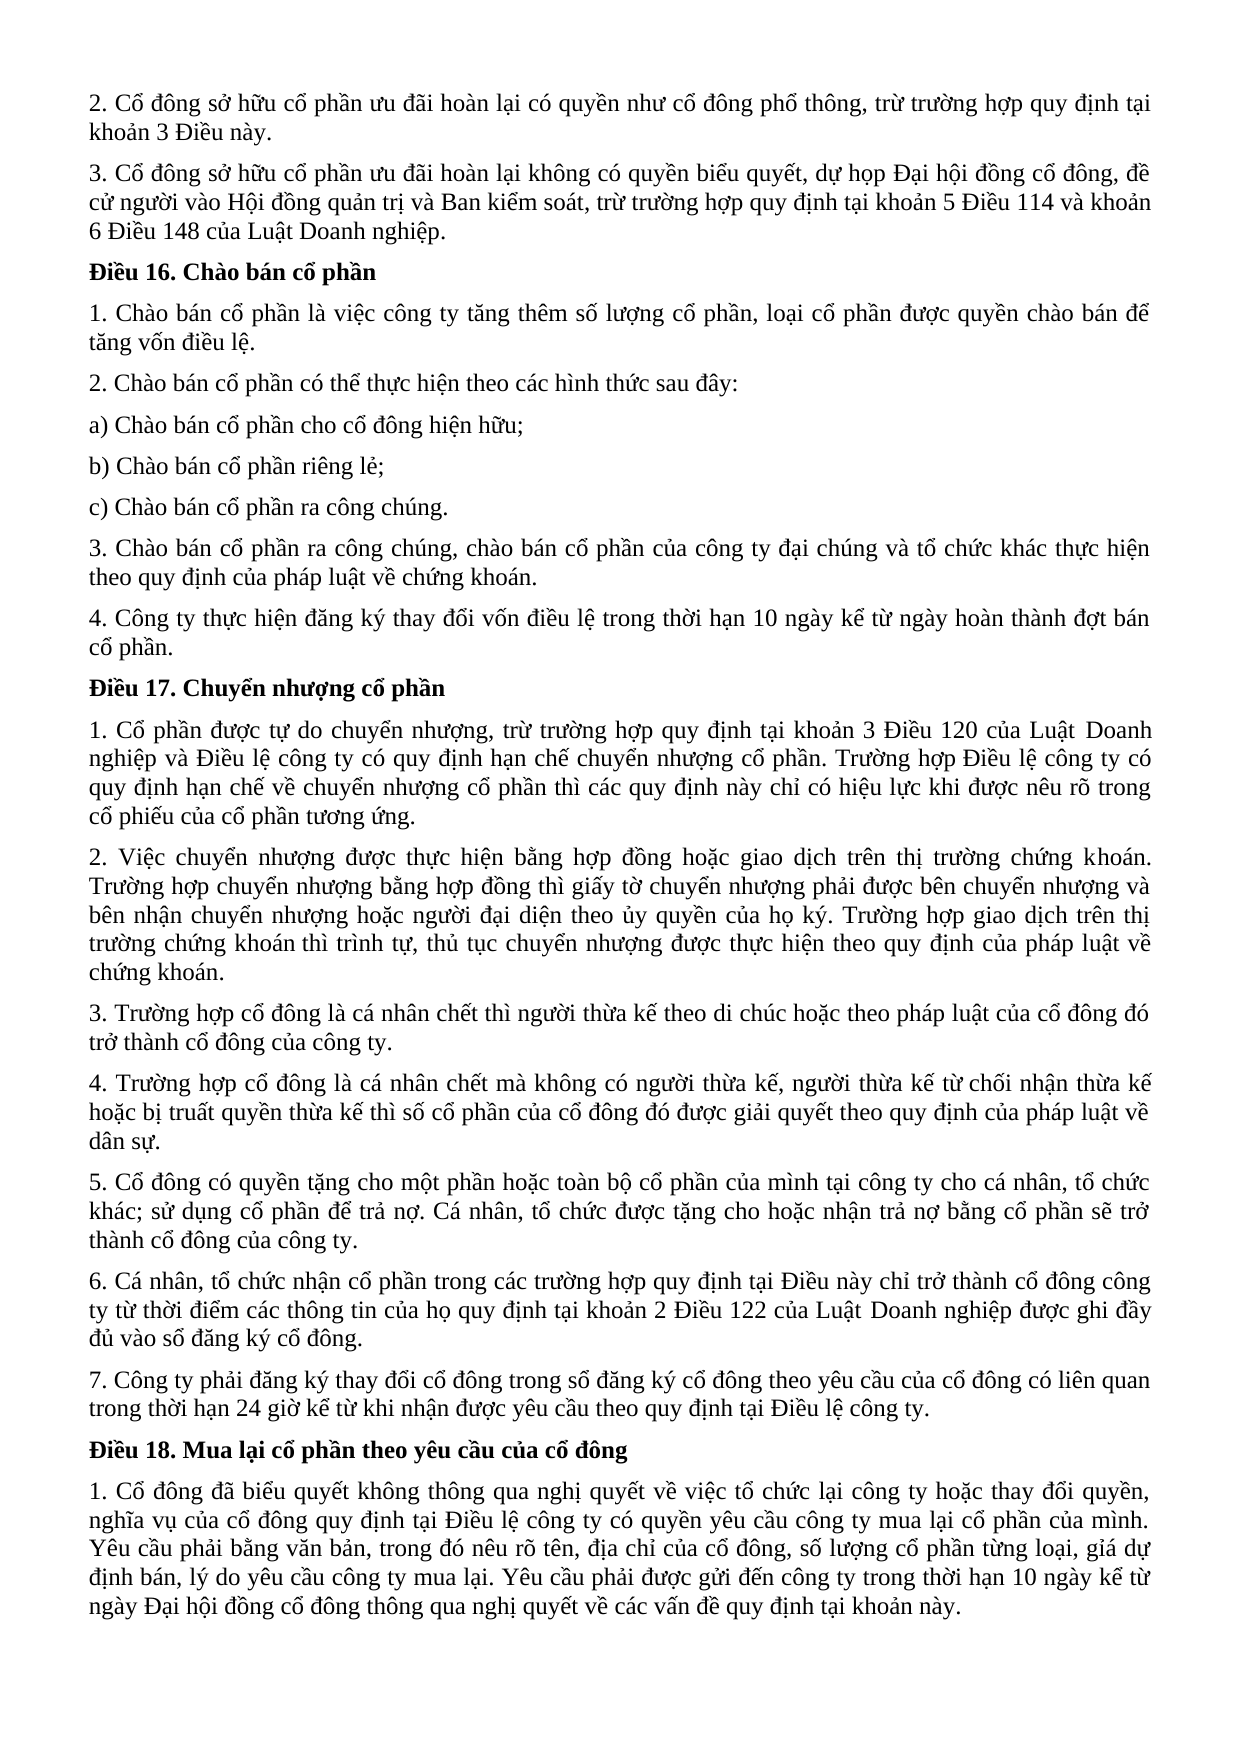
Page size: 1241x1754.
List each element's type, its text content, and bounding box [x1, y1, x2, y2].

text 6. Cá nhân, tổ chức nhận cổ phần trong các trường hợp quy định tại Điều này chỉ trở thành cổ đông công ty từ thời điểm các thông tin của họ quy định tại khoản 2 Điều 122 của Luật Doanh nghiệp được ghi đầy đủ vào sổ đăng ký cổ đông. [89, 1266, 1152, 1352]
text 1. Cổ phần được tự do chuyển nhượng, trừ trường hợp quy định tại khoản 3 Điều 120 của Luật Doanh nghiệp và Điều lệ công ty có quy định hạn chế chuyển nhượng cổ phần. Trường hợp Điều lệ công ty có quy định hạn chế về chuyển nhượng cổ phần thì các quy định này chỉ có hiệu lực khi được nêu rõ trong cổ phiếu của cổ phần tương ứng. [89, 715, 1152, 830]
text 2. Việc chuyển nhượng được thực hiện bằng hợp đồng hoặc giao dịch trên thị trường chứng khoán. Trường hợp chuyển nhượng bằng hợp đồng thì giấy tờ chuyển nhượng phải được bên chuyển nhượng và bên nhận chuyển nhượng hoặc người đại diện theo ủy quyền của họ ký. Trường hợp giao dịch trên thị trường chứng khoán thì trình tự, thủ tục chuyển nhượng được thực hiện theo quy định của pháp luật về chứng khoán. [89, 842, 1152, 986]
text 7. Công ty phải đăng ký thay đổi cổ đông trong sổ đăng ký cổ đông theo yêu cầu của cổ đông có liên quan trong thời hạn 24 giờ kể từ khi nhận được yêu cầu theo quy định tại Điều lệ công ty. [89, 1365, 1152, 1422]
text 4. Công ty thực hiện đăng ký thay đổi vốn điều lệ trong thời hạn 10 ngày kể từ ngày hoàn thành đợt bán cổ phần. [89, 603, 1152, 661]
subtitle Điều 17. Chuyển nhượng cổ phần [89, 673, 1152, 702]
text a) Chào bán cổ phần cho cổ đông hiện hữu; [89, 410, 1152, 438]
text 5. Cổ đông có quyền tặng cho một phần hoặc toàn bộ cổ phần của mình tại công ty cho cá nhân, tổ chức khác; sử dụng cổ phần để trả nợ. Cá nhân, tổ chức được tặng cho hoặc nhận trả nợ bằng cổ phần sẽ trở thành cổ đông của công ty. [89, 1167, 1152, 1253]
text 3. Cổ đông sở hữu cổ phần ưu đãi hoàn lại không có quyền biểu quyết, dự họp Đại hội đồng cổ đông, đề cử người vào Hội đồng quản trị và Ban kiểm soát, trừ trường hợp quy định tại khoản 5 Điều 114 và khoản 6 Điều 148 của Luật Doanh nghiệp. [89, 158, 1152, 245]
text b) Chào bán cổ phần riêng lẻ; [89, 451, 1152, 480]
text 1. Cổ đông đã biểu quyết không thông qua nghị quyết về việc tổ chức lại công ty hoặc thay đổi quyền, nghĩa vụ của cổ đông quy định tại Điều lệ công ty có quyền yêu cầu công ty mua lại cổ phần của mình. Yêu cầu phải bằng văn bản, trong đó nêu rõ tên, địa chỉ của cổ đông, số lượng cổ phần từng loại, gỉá dự định bán, lý do yêu cầu công ty mua lại. Yêu cầu phải được gửi đến công ty trong thời hạn 10 ngày kể từ ngày Đại hội đồng cổ đông thông qua nghị quyết về các vấn đề quy định tại khoản này. [89, 1476, 1152, 1620]
text 2. Cổ đông sở hữu cổ phần ưu đãi hoàn lại có quyền như cổ đông phổ thông, trừ trường hợp quy định tại khoản 3 Điều này. [89, 88, 1152, 146]
text 3. Chào bán cổ phần ra công chúng, chào bán cổ phần của công ty đại chúng và tổ chức khác thực hiện theo quy định của pháp luật về chứng khoán. [89, 533, 1152, 591]
text c) Chào bán cổ phần ra công chúng. [89, 492, 1152, 521]
subtitle Điều 18. Mua lại cổ phần theo yêu cầu của cổ đông [89, 1435, 1152, 1463]
text 3. Trường hợp cổ đông là cá nhân chết thì người thừa kế theo di chúc hoặc theo pháp luật của cổ đông đó trở thành cổ đông của công ty. [89, 998, 1152, 1056]
subtitle Điều 16. Chào bán cổ phần [89, 257, 1152, 286]
text 2. Chào bán cổ phần có thể thực hiện theo các hình thức sau đây: [89, 368, 1152, 397]
text 1. Chào bán cổ phần là việc công ty tăng thêm số lượng cổ phần, loại cổ phần được quyền chào bán để tăng vốn điều lệ. [89, 298, 1152, 356]
text 4. Trường hợp cổ đông là cá nhân chết mà không có người thừa kế, người thừa kế từ chối nhận thừa kế hoặc bị truất quyền thừa kế thì số cổ phần của cổ đông đó được giải quyết theo quy định của pháp luật về dân sự. [89, 1068, 1152, 1155]
